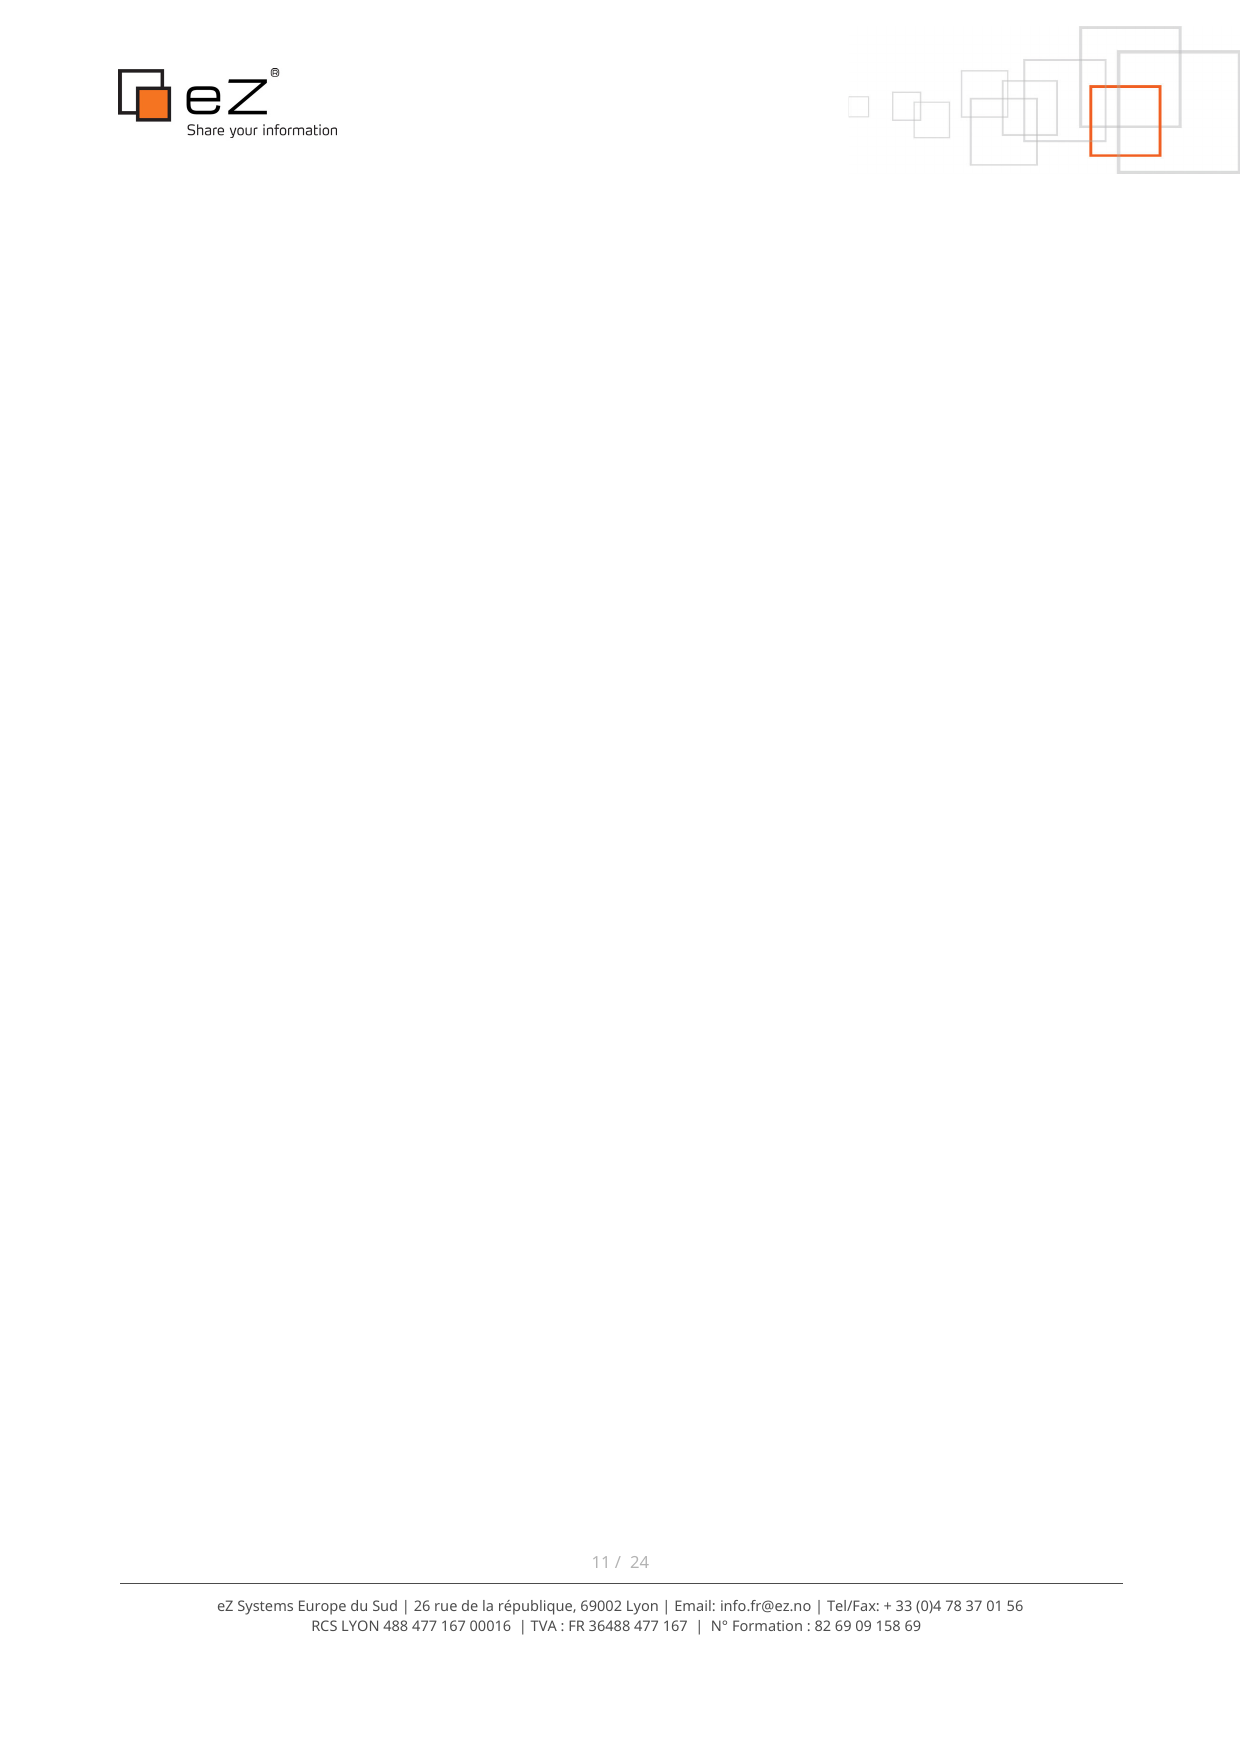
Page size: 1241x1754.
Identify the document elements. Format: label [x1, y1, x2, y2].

picture [848, 26, 1240, 174]
picture [118, 68, 442, 187]
